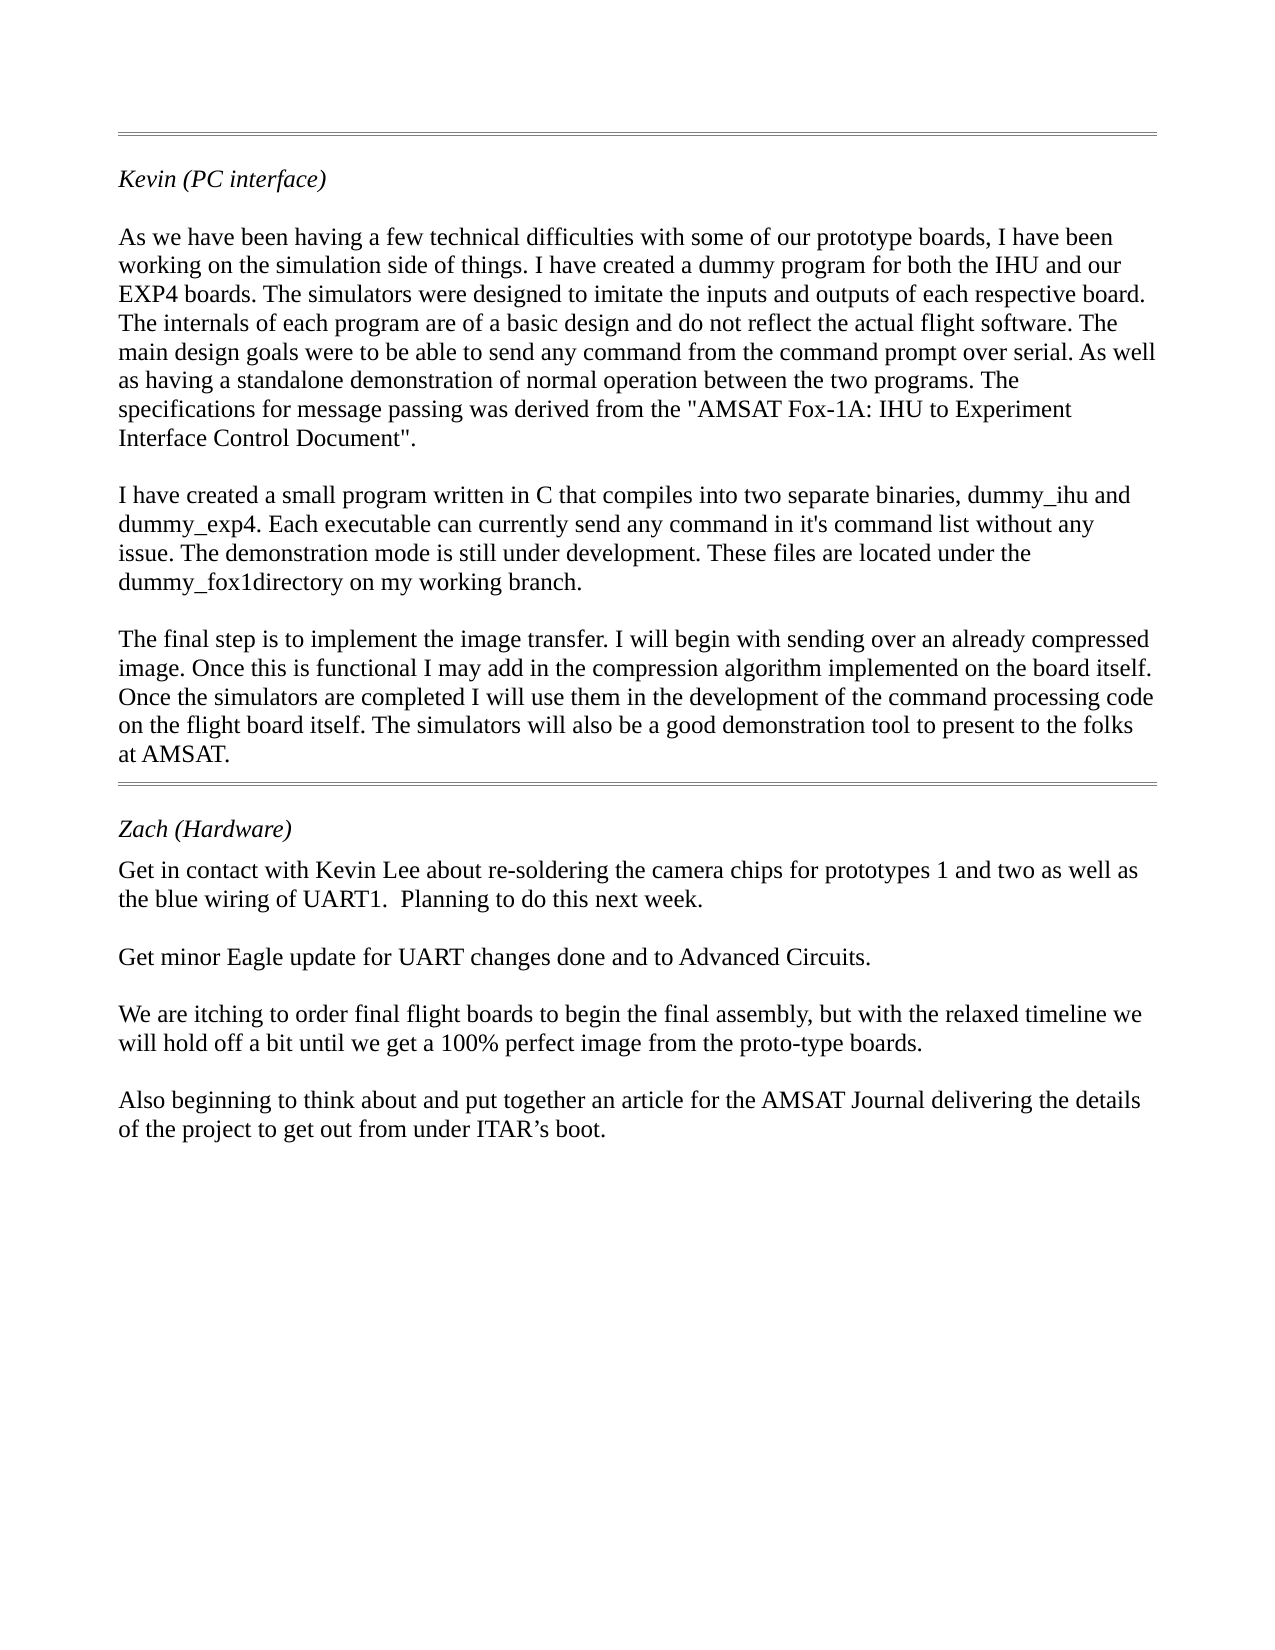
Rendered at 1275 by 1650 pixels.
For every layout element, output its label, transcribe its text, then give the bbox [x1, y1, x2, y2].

text As we have been having a few technical difficulties with some of our prototype boards, I have been working on the simulation side of things. I have created a dummy program for both the IHU and our EXP4 boards. The simulators were designed to imitate the inputs and outputs of each respective board. The internals of each program are of a basic design and do not reflect the actual flight software. The main design goals were to be able to send any command from the command prompt over serial. As well as having a standalone demonstration of normal operation between the two programs. The specifications for message passing was derived from the "AMSAT Fox-1A: IHU to Experiment Interface Control Document". [118, 222, 1157, 452]
text Zach (Hardware) [118, 814, 1157, 843]
text Get in contact with Kevin Lee about re-soldering the camera chips for prototypes 1 and two as well as the blue wiring of UART1. Planning to do this next week. Get minor Eagle update for UART changes done and to Advanced Circuits. We are itching to order final flight boards to begin the final assembly, but with the relaxed timeline we will hold off a bit until we get a 100% perfect image from the proto-type boards. Also beginning to think about and put together an article for the AMSAT Journal delivering the details of the project to get out from under ITAR’s boot. [118, 855, 1157, 1143]
text The final step is to implement the image transfer. I will begin with sending over an already compressed image. Once this is functional I may add in the compression algorithm implemented on the board itself. Once the simulators are completed I will use them in the development of the command processing code on the flight board itself. The simulators will also be a good demonstration tool to present to the folks at AMSAT. [118, 624, 1157, 768]
text I have created a small program written in C that compiles into two separate binaries, dummy_ihu and dummy_exp4. Each executable can currently send any command in it's command list without any issue. The demonstration mode is still under development. These files are located under the dummy_fox1directory on my working branch. [118, 481, 1157, 596]
text Kevin (PC interface) [118, 164, 1157, 193]
